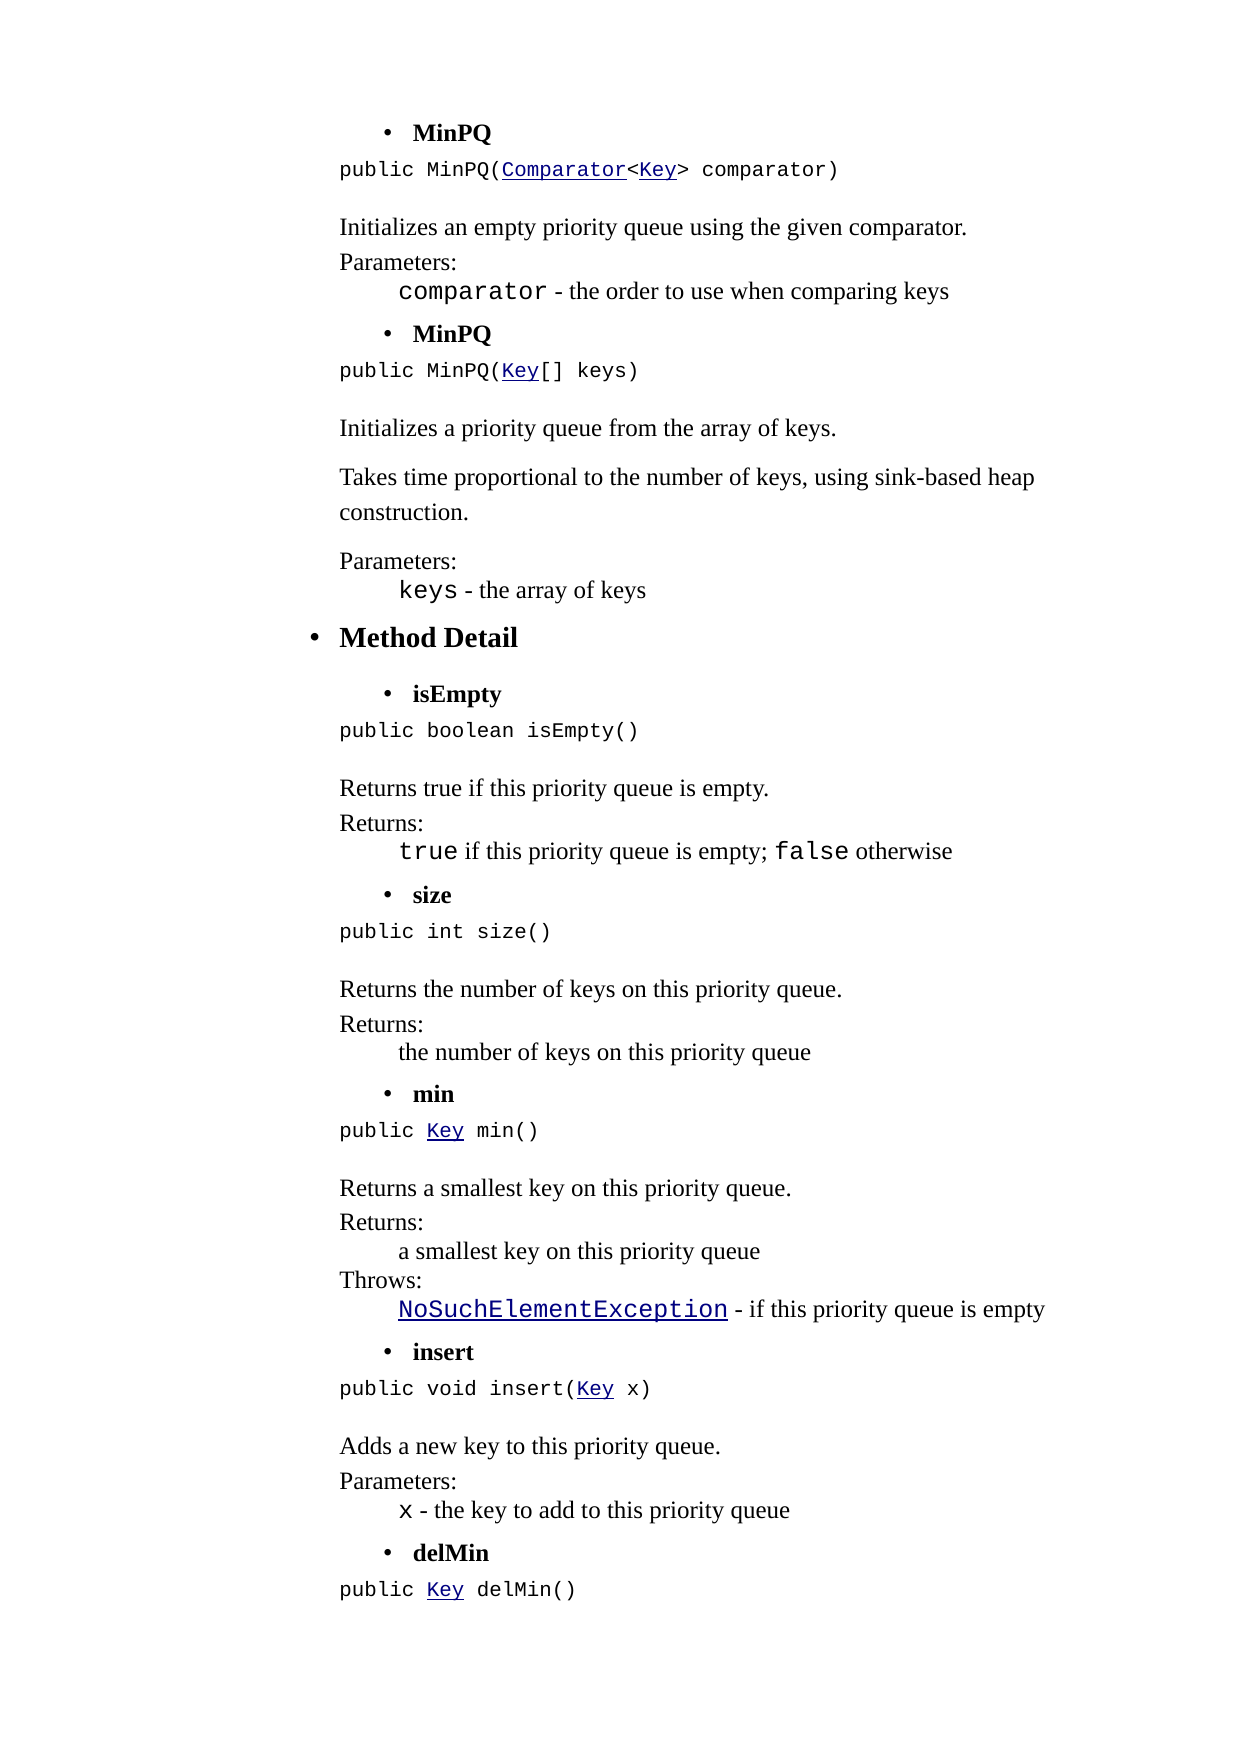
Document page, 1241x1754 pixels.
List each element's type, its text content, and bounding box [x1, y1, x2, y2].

list Returns true if this priority queue is empty. [309, 773, 1122, 802]
list public void insert(Key x) [309, 1378, 1122, 1402]
list Takes time proportional to the number of keys, using sink-based heap construction. [309, 462, 1122, 526]
subtitle Returns: [309, 808, 1122, 836]
subtitle delMin [383, 1538, 1122, 1567]
list Returns the number of keys on this priority queue. [309, 974, 1122, 1003]
list Returns a smallest key on this priority queue. [309, 1173, 1122, 1202]
subtitle Parameters: [309, 247, 1122, 276]
subtitle size [383, 880, 1122, 908]
subtitle Parameters: [309, 1466, 1122, 1495]
subtitle Method Detail [309, 620, 1122, 654]
list public Key min() [309, 1120, 1122, 1143]
subtitle min [383, 1079, 1122, 1107]
list the number of keys on this priority queue [369, 1037, 1122, 1066]
list public MinPQ(Comparator<Key> comparator) [309, 159, 1122, 183]
list comparator - the order to use when comparing keys [369, 276, 1122, 307]
list keys - the array of keys [369, 575, 1122, 606]
list public int size() [309, 921, 1122, 945]
list public boolean isEmpty() [309, 720, 1122, 744]
subtitle insert [383, 1337, 1122, 1366]
list a smallest key on this priority queue [369, 1236, 1122, 1265]
subtitle MinPQ [383, 118, 1122, 147]
subtitle Returns: [309, 1009, 1122, 1037]
list true if this priority queue is empty; false otherwise [369, 836, 1122, 867]
subtitle MinPQ [383, 319, 1122, 348]
subtitle Throws: [309, 1265, 1122, 1294]
subtitle isEmpty [383, 679, 1122, 708]
list public MinPQ(Key[] keys) [309, 360, 1122, 384]
list Initializes an empty priority queue using the given comparator. [309, 212, 1122, 241]
list NoSuchElementException - if this priority queue is empty [369, 1294, 1122, 1324]
subtitle Parameters: [309, 546, 1122, 575]
subtitle Returns: [309, 1207, 1122, 1236]
list x - the key to add to this priority queue [369, 1495, 1122, 1526]
list Adds a new key to this priority queue. [309, 1431, 1122, 1460]
list Initializes a priority queue from the array of keys. [309, 413, 1122, 442]
list public Key delMin() [309, 1579, 1122, 1603]
